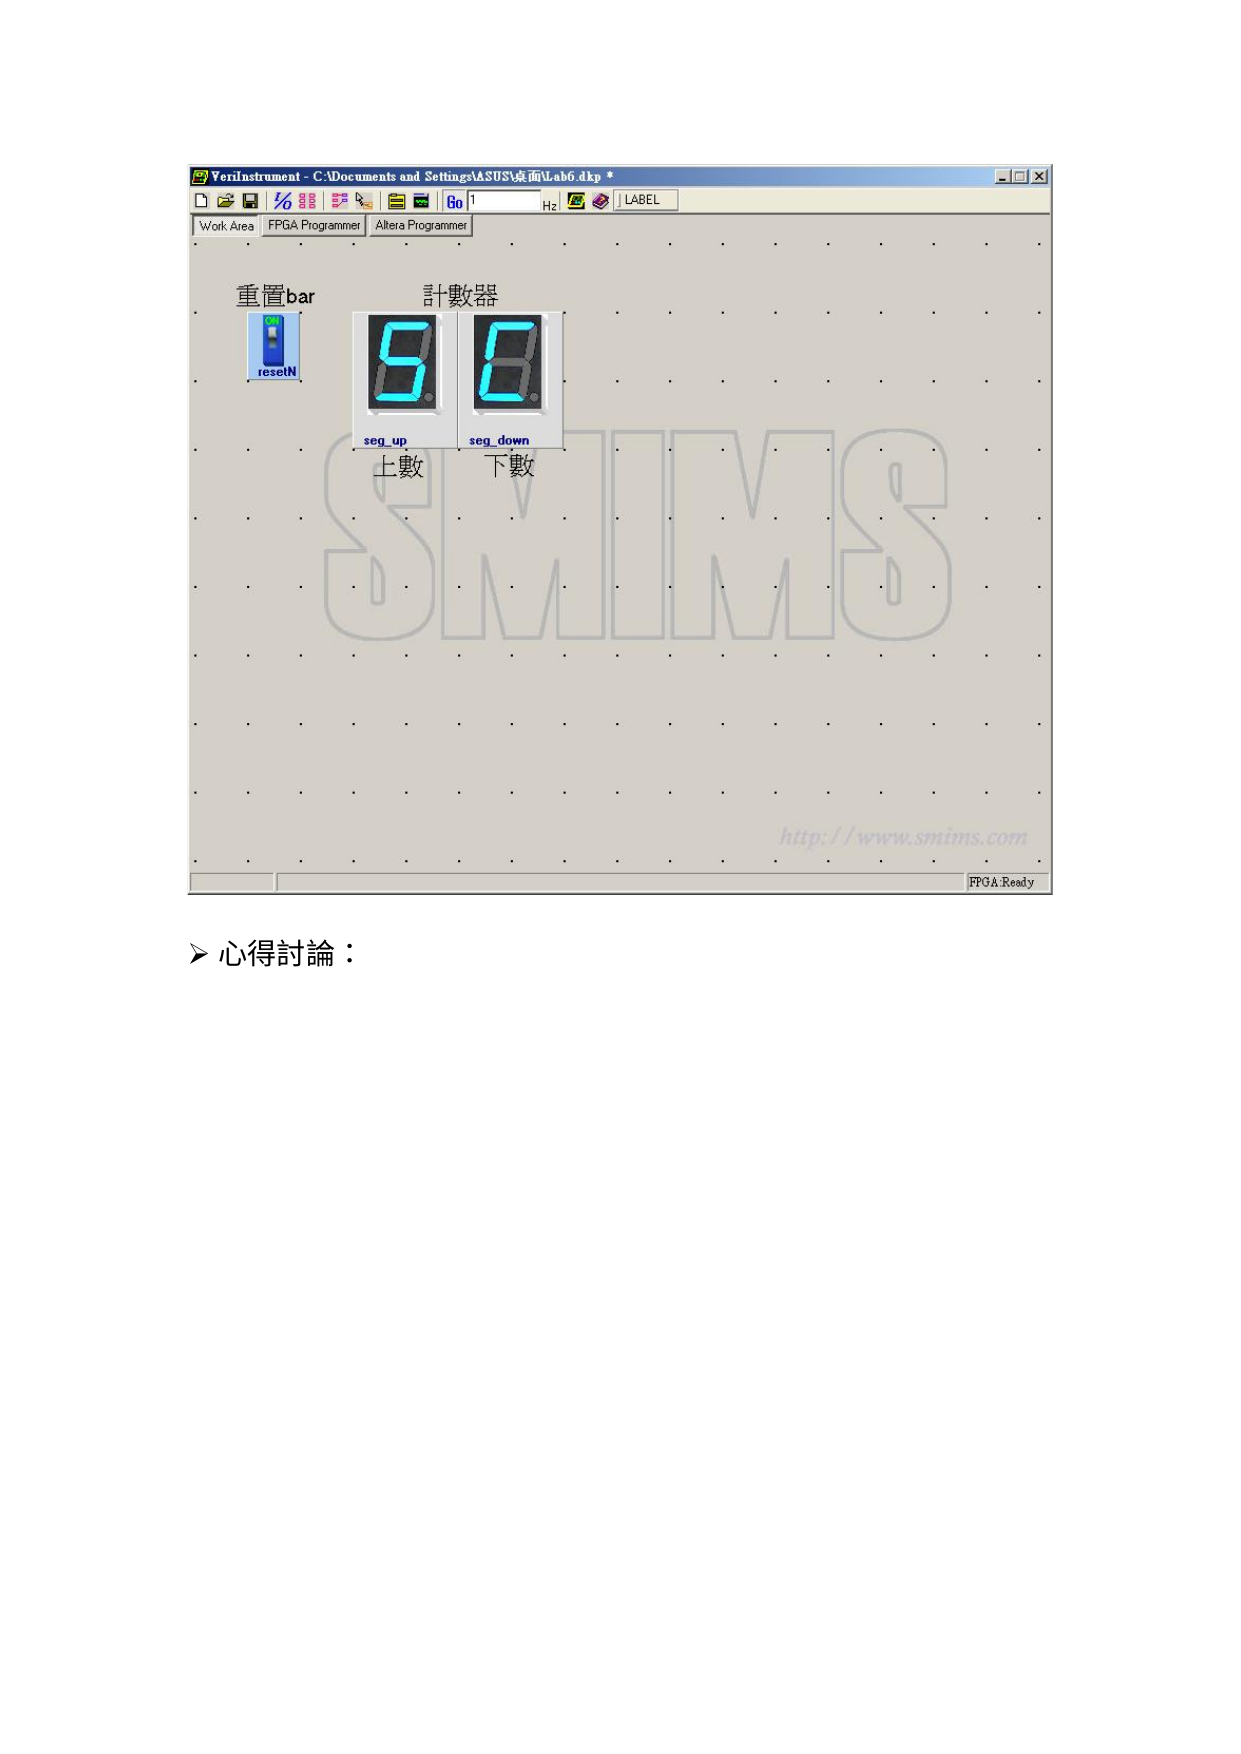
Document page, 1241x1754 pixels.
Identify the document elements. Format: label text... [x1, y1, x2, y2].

picture [187, 164, 1053, 895]
text  心得討論： [187, 914, 1053, 989]
